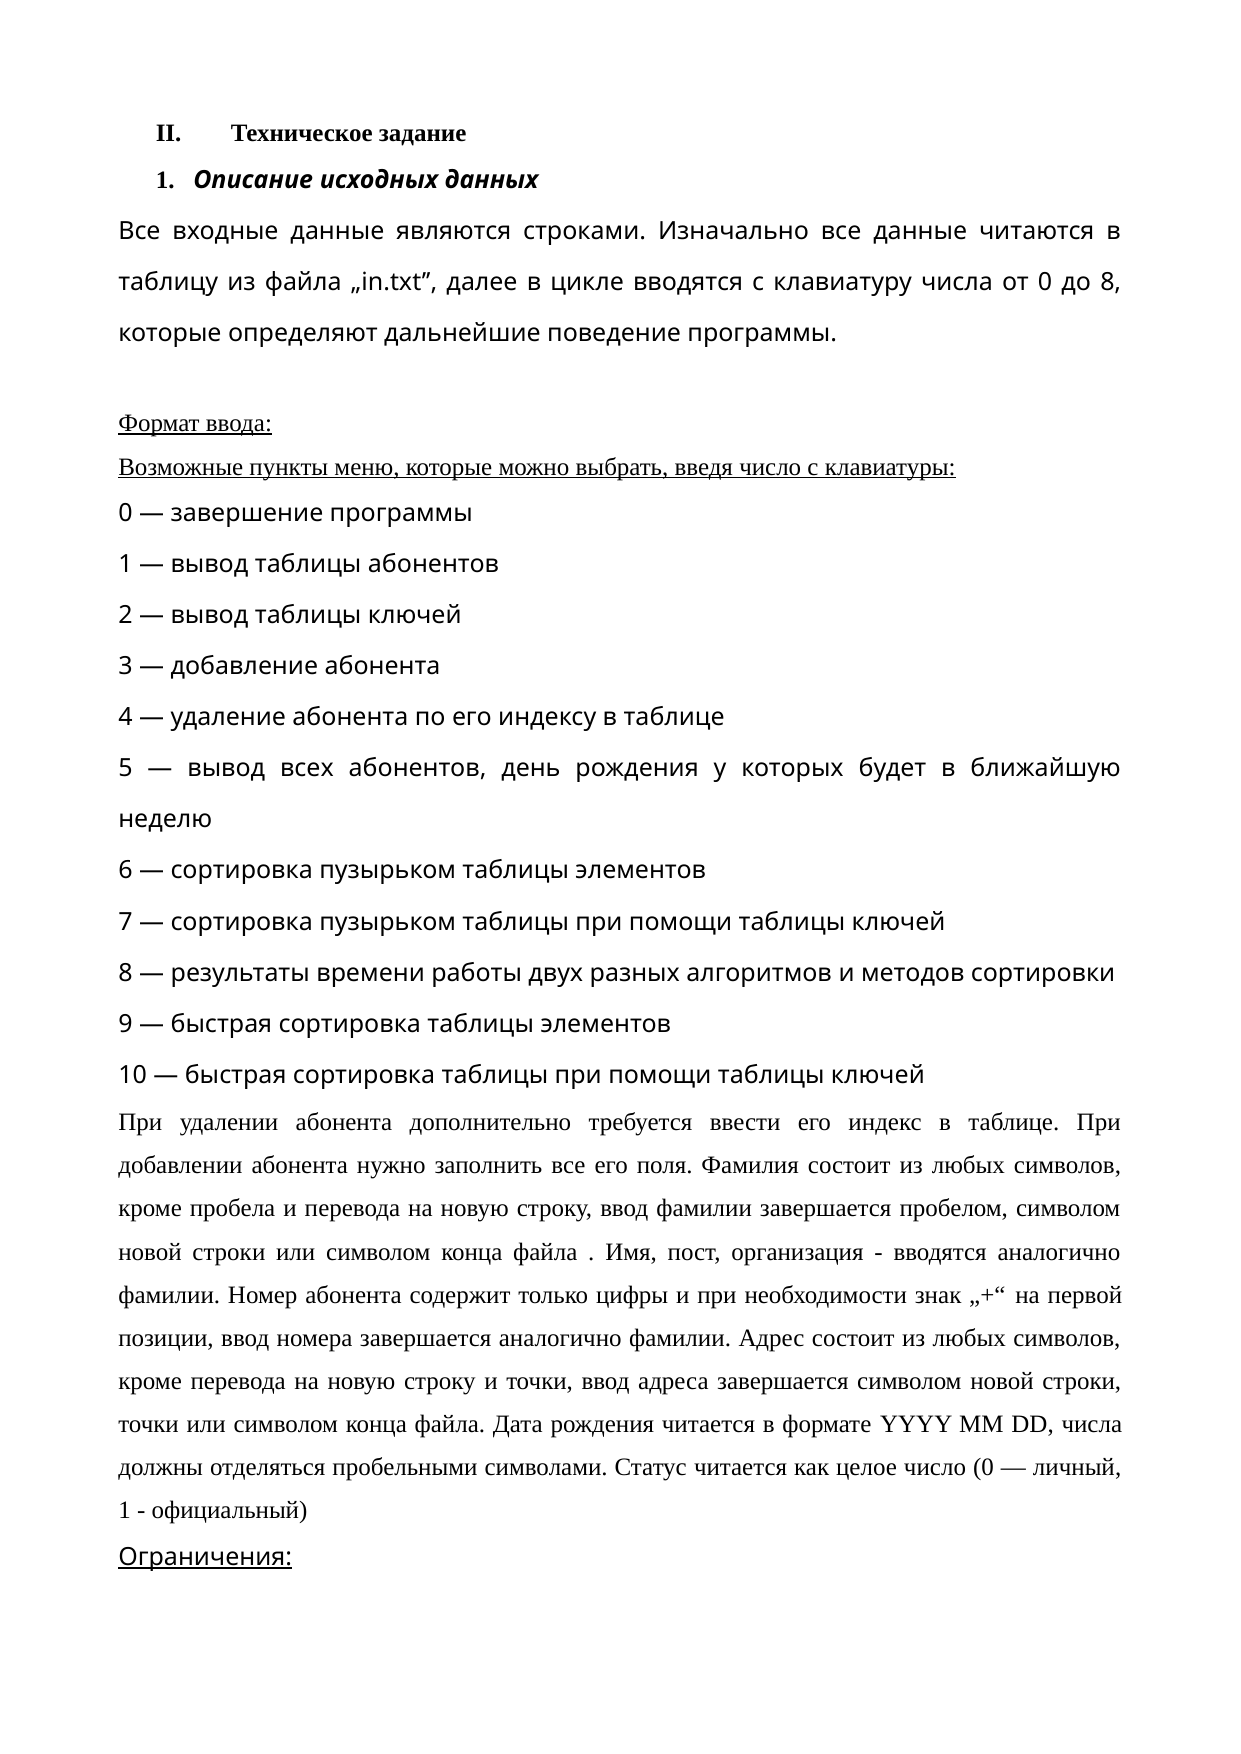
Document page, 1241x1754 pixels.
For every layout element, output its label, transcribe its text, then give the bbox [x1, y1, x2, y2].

list Техническое задание [156, 118, 1122, 147]
text Формат ввода: [118, 408, 1122, 437]
text 0 — завершение программы [118, 495, 1122, 529]
text 6 — сортировка пузырьком таблицы элементов [118, 852, 1122, 886]
text 1 — вывод таблицы абонентов [118, 546, 1122, 580]
text 8 — результаты времени работы двух разных алгоритмов и методов сортировки [118, 954, 1122, 988]
text 5 — вывод всех абонентов, день рождения у которых будет в ближайшую неделю [118, 750, 1122, 835]
text Возможные пункты меню, которые можно выбрать, введя число с клавиатуры: [118, 452, 1122, 480]
text 9 — быстрая сортировка таблицы элементов [118, 1005, 1122, 1039]
text 2 — вывод таблицы ключей [118, 597, 1122, 631]
text 3 — добавление абонента [118, 648, 1122, 682]
text 4 — удаление абонента по его индексу в таблице [118, 699, 1122, 733]
text 7 — сортировка пузырьком таблицы при помощи таблицы ключей [118, 903, 1122, 937]
text Ограничения: [118, 1538, 1122, 1573]
list Описание исходных данных [156, 161, 1122, 195]
text При удалении абонента дополнительно требуется ввести его индекс в таблице. При добавлении абонента нужно заполнить все его поля. Фамилия состоит из любых символов, кроме пробела и перевода на новую строку, ввод фамилии завершается пробелом, символом новой строки или символом конца файла . Имя, пост, организация - вводятся аналогично фамилии. Номер абонента содержит только цифры и при необходимости знак „+“ на первой позиции, ввод номера завершается аналогично фамилии. Адрес состоит из любых символов, кроме перевода на новую строку и точки, ввод адреса завершается символом новой строки, точки или символом конца файла. Дата рождения читается в формате YYYY MM DD, числа должны отделяться пробельными символами. Статус читается как целое число (0 — личный, 1 - официальный) [118, 1107, 1122, 1524]
text Все входные данные являются строками. Изначально все данные читаются в таблицу из файла „in.txt’’, далее в цикле вводятся с клавиатуру числа от 0 до 8, которые определяют дальнейшие поведение программы. [118, 212, 1122, 348]
text 10 — быстрая сортировка таблицы при помощи таблицы ключей [118, 1056, 1122, 1090]
